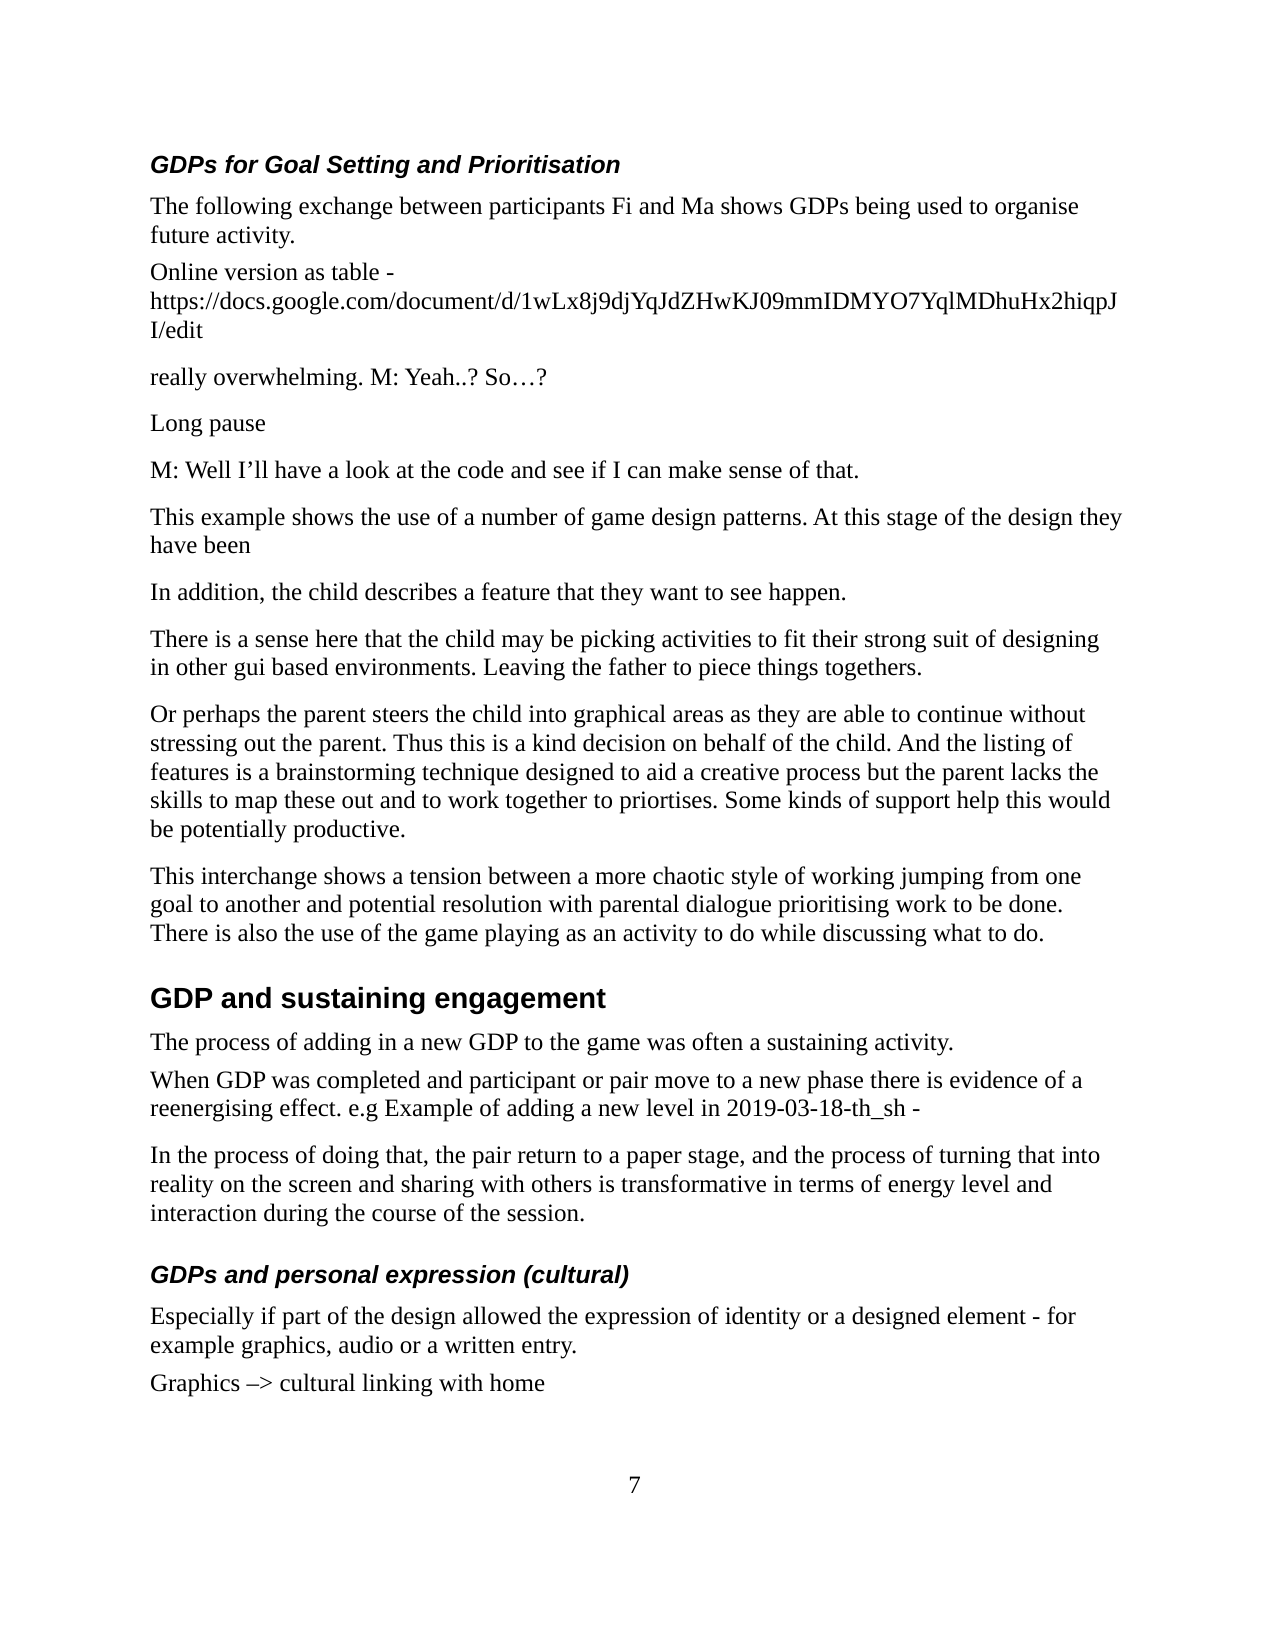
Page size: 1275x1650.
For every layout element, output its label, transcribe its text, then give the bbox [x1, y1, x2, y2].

text This example shows the use of a number of game design patterns. At this stage of the design they have been [150, 502, 1125, 559]
text There is a sense here that the child may be picking activities to fit their strong suit of designing in other gui based environments. Leaving the father to piece things togethers. [150, 624, 1125, 681]
text When GDP was completed and participant or pair move to a new phase there is evidence of a reenergising effect. e.g Example of adding a new level in 2019-03-18-th_sh - [150, 1065, 1125, 1122]
text The process of adding in a new GDP to the game was often a sustaining activity. [150, 1027, 1125, 1056]
text In the process of doing that, the pair return to a paper stage, and the process of turning that into reality on the screen and sharing with others is transformative in terms of energy level and interaction during the course of the session. [150, 1140, 1125, 1226]
text In addition, the child describes a feature that they want to see happen. [150, 577, 1125, 606]
text M: Well I’ll have a look at the code and see if I can make sense of that. [150, 455, 1125, 484]
text Graphics –> cultural linking with home [150, 1368, 1125, 1397]
subtitle GDPs for Goal Setting and Prioritisation [150, 150, 1125, 178]
text The following exchange between participants Fi and Ma shows GDPs being used to organise future activity. [150, 191, 1125, 248]
subtitle GDP and sustaining engagement [150, 981, 1125, 1014]
text This interchange shows a tension between a more chaotic style of working jumping from one goal to another and potential resolution with parental dialogue prioritising work to be done. There is also the use of the game playing as an activity to do while discussing what to do. [150, 861, 1125, 947]
text really overwhelming. M: Yeah..? So…? [150, 362, 1125, 390]
subtitle GDPs and personal expression (cultural) [150, 1260, 1125, 1289]
text Online version as table - https://docs.google.com/document/d/1wLx8j9djYqJdZHwKJ09mmIDMYO7YqlMDhuHx2hiqpJI/edit [150, 257, 1125, 344]
text Especially if part of the design allowed the expression of identity or a designed element - for example graphics, audio or a written entry. [150, 1301, 1125, 1359]
text Or perhaps the parent steers the child into graphical areas as they are able to continue without stressing out the parent. Thus this is a kind decision on behalf of the child. And the listing of features is a brainstorming technique designed to aid a creative process but the parent lacks the skills to map these out and to work together to priortises. Some kinds of support help this would be potentially productive. [150, 699, 1125, 843]
text Long pause [150, 408, 1125, 437]
